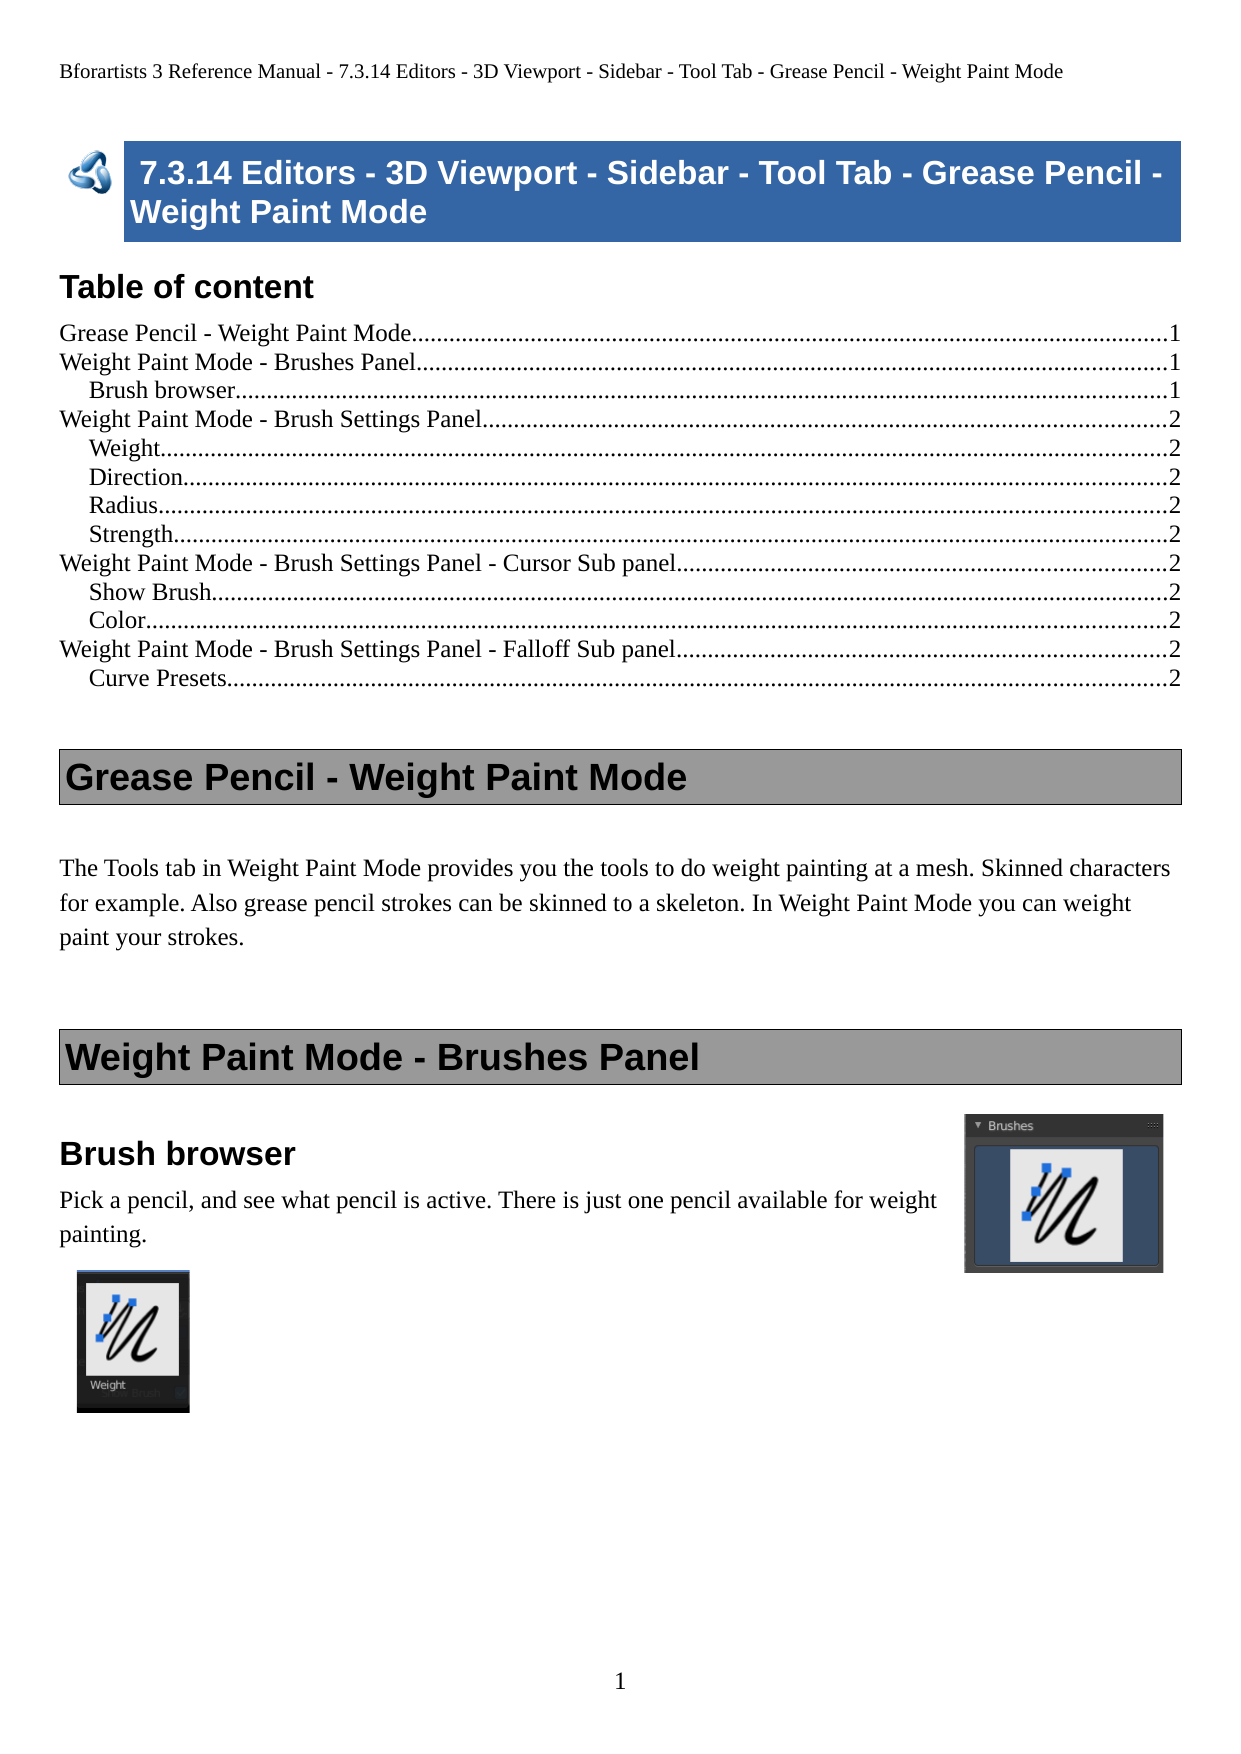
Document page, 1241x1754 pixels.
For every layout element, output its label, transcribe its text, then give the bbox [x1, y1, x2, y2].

text Color 2 [88, 605, 1181, 634]
table_header 7.3.14 Editors - 3D Viewport - Sidebar - Tool Tab - Grease Pencil - Weight Paint Mode [124, 141, 1181, 242]
text Grease Pencil - Weight Paint Mode 1 [59, 318, 1181, 347]
table_header Grease Pencil - Weight Paint Mode [60, 750, 1181, 804]
text Radius 2 [88, 490, 1181, 519]
picture [76, 1270, 190, 1413]
text Weight Paint Mode - Brush Settings Panel - Falloff Sub panel 2 [59, 634, 1181, 663]
text Weight Paint Mode - Brush Settings Panel - Cursor Sub panel 2 [59, 548, 1181, 577]
text Brush browser 1 [88, 375, 1181, 404]
picture [964, 1114, 1164, 1273]
text Strength 2 [88, 519, 1181, 548]
text Show Brush 2 [88, 577, 1181, 605]
table_header Weight Paint Mode - Brushes Panel [60, 1030, 1181, 1084]
table_header [59, 141, 124, 242]
subtitle Brush browser [59, 1134, 964, 1173]
text Pick a pencil, and see what pencil is active. There is just one pencil available for weight painting. [59, 1185, 964, 1248]
subtitle [1164, 1134, 1181, 1173]
subtitle Table of content [59, 267, 1181, 305]
picture [65, 147, 114, 197]
text Direction 2 [88, 462, 1181, 490]
text Curve Presets 2 [88, 663, 1181, 692]
text Weight Paint Mode - Brushes Panel 1 [59, 347, 1181, 375]
text Weight Paint Mode - Brush Settings Panel 2 [59, 404, 1181, 433]
text Weight 2 [88, 433, 1181, 462]
text The Tools tab in Weight Paint Mode provides you the tools to do weight painting at a mesh. Skinned characters for example. Also grease pencil strokes can be skinned to a skeleton. In Weight Paint Mode you can weight paint your strokes. [59, 853, 1181, 951]
